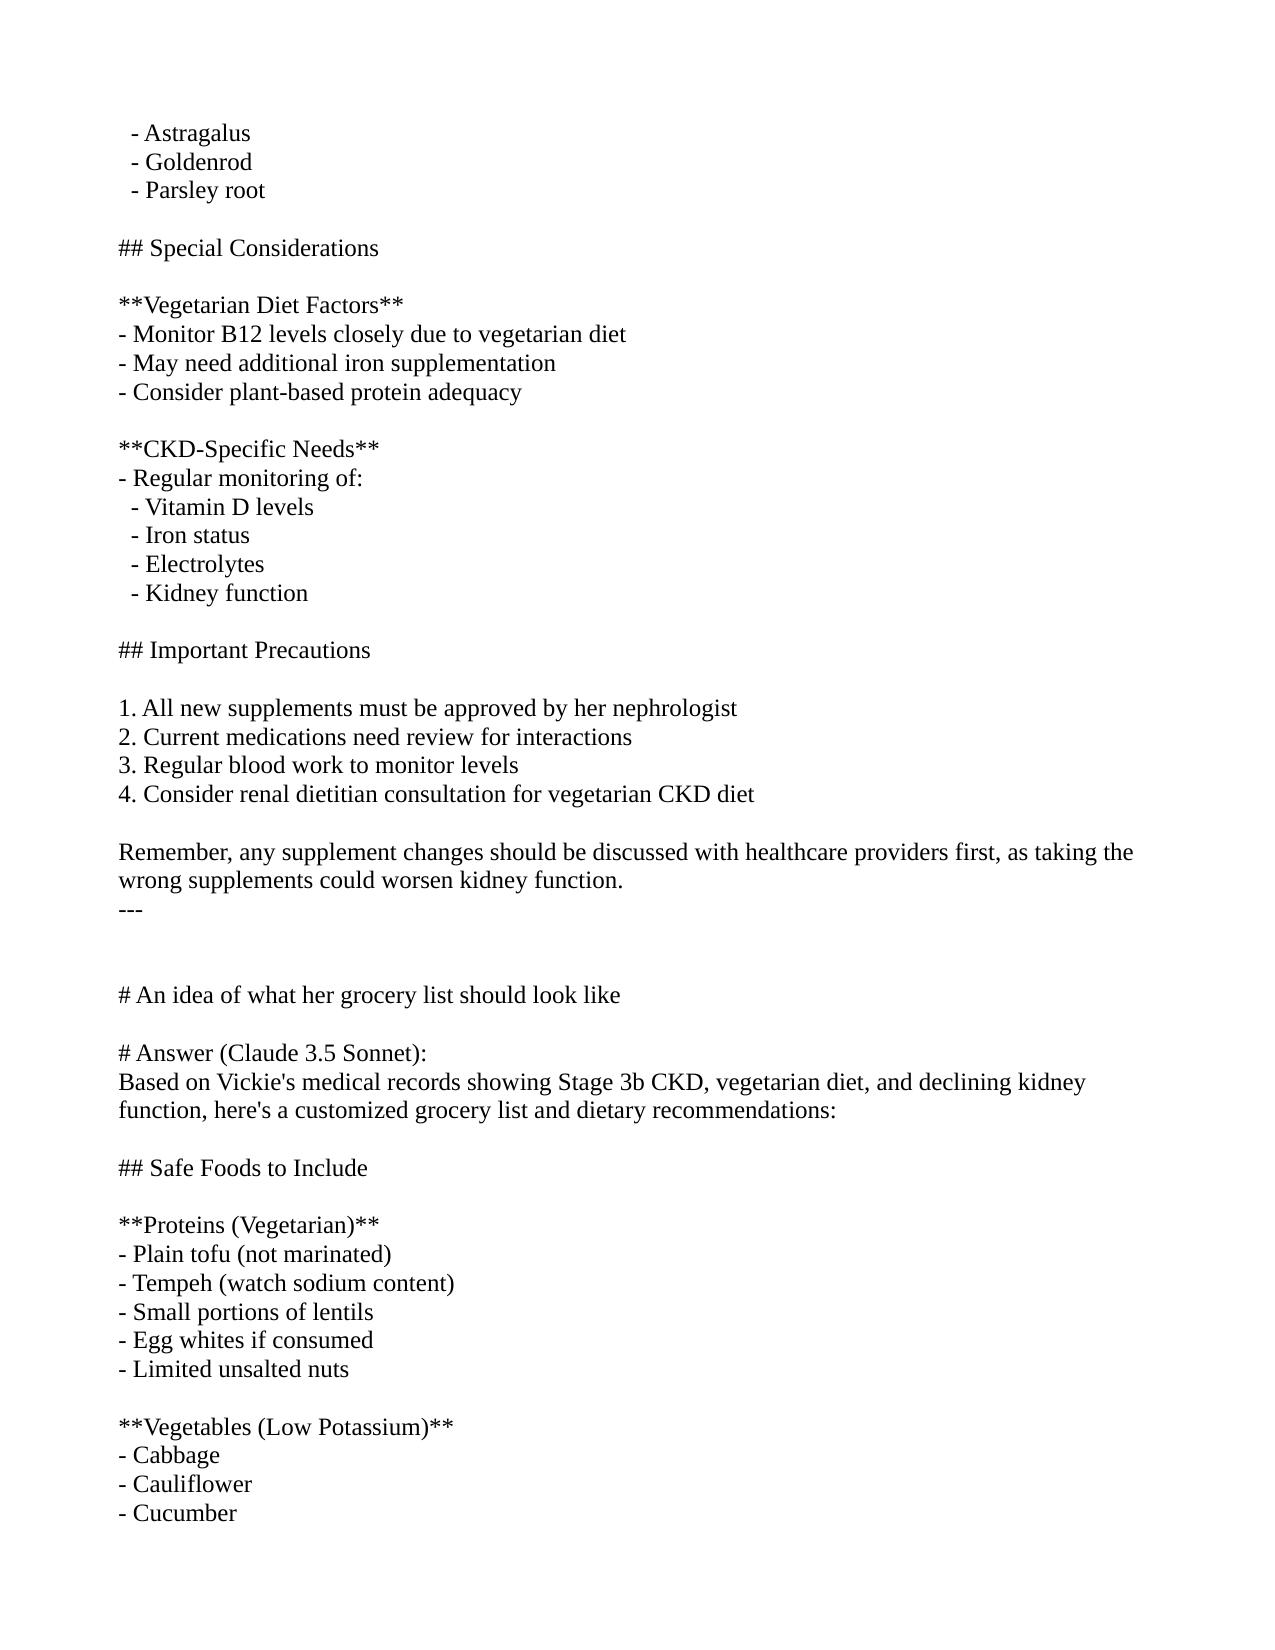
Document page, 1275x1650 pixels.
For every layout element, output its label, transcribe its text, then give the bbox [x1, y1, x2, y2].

text - Parsley root [118, 176, 1157, 204]
text - Cucumber [118, 1498, 1157, 1527]
text - Regular monitoring of: [118, 463, 1157, 492]
text - Astragalus [118, 118, 1157, 147]
text - Cabbage [118, 1441, 1157, 1469]
text # Answer (Claude 3.5 Sonnet): [118, 1038, 1157, 1067]
text **Vegetarian Diet Factors** [118, 291, 1157, 319]
text - Goldenrod [118, 147, 1157, 176]
text **Proteins (Vegetarian)** [118, 1211, 1157, 1239]
text - Small portions of lentils [118, 1297, 1157, 1326]
text - Egg whites if consumed [118, 1326, 1157, 1354]
text 2. Current medications need review for interactions [118, 722, 1157, 751]
text Based on Vickie's medical records showing Stage 3b CKD, vegetarian diet, and declining kidney function, here's a customized grocery list and dietary recommendations: [118, 1067, 1157, 1124]
text - Kidney function [118, 578, 1157, 607]
text - Electrolytes [118, 549, 1157, 578]
text Remember, any supplement changes should be discussed with healthcare providers first, as taking the wrong supplements could worsen kidney function. [118, 837, 1157, 894]
text ## Special Considerations [118, 233, 1157, 262]
text 1. All new supplements must be approved by her nephrologist [118, 693, 1157, 722]
text --- [118, 894, 1157, 923]
text ## Important Precautions [118, 636, 1157, 664]
text **Vegetables (Low Potassium)** [118, 1412, 1157, 1441]
text - May need additional iron supplementation [118, 348, 1157, 377]
text 3. Regular blood work to monitor levels [118, 751, 1157, 779]
text 4. Consider renal dietitian consultation for vegetarian CKD diet [118, 779, 1157, 808]
text ## Safe Foods to Include [118, 1153, 1157, 1182]
text # An idea of what her grocery list should look like [118, 981, 1157, 1009]
text - Monitor B12 levels closely due to vegetarian diet [118, 319, 1157, 348]
text - Limited unsalted nuts [118, 1354, 1157, 1383]
text - Vitamin D levels [118, 492, 1157, 521]
text **CKD-Specific Needs** [118, 434, 1157, 463]
text - Consider plant-based protein adequacy [118, 377, 1157, 406]
text - Plain tofu (not marinated) [118, 1239, 1157, 1268]
text - Tempeh (watch sodium content) [118, 1268, 1157, 1297]
text - Cauliflower [118, 1469, 1157, 1498]
text - Iron status [118, 521, 1157, 549]
